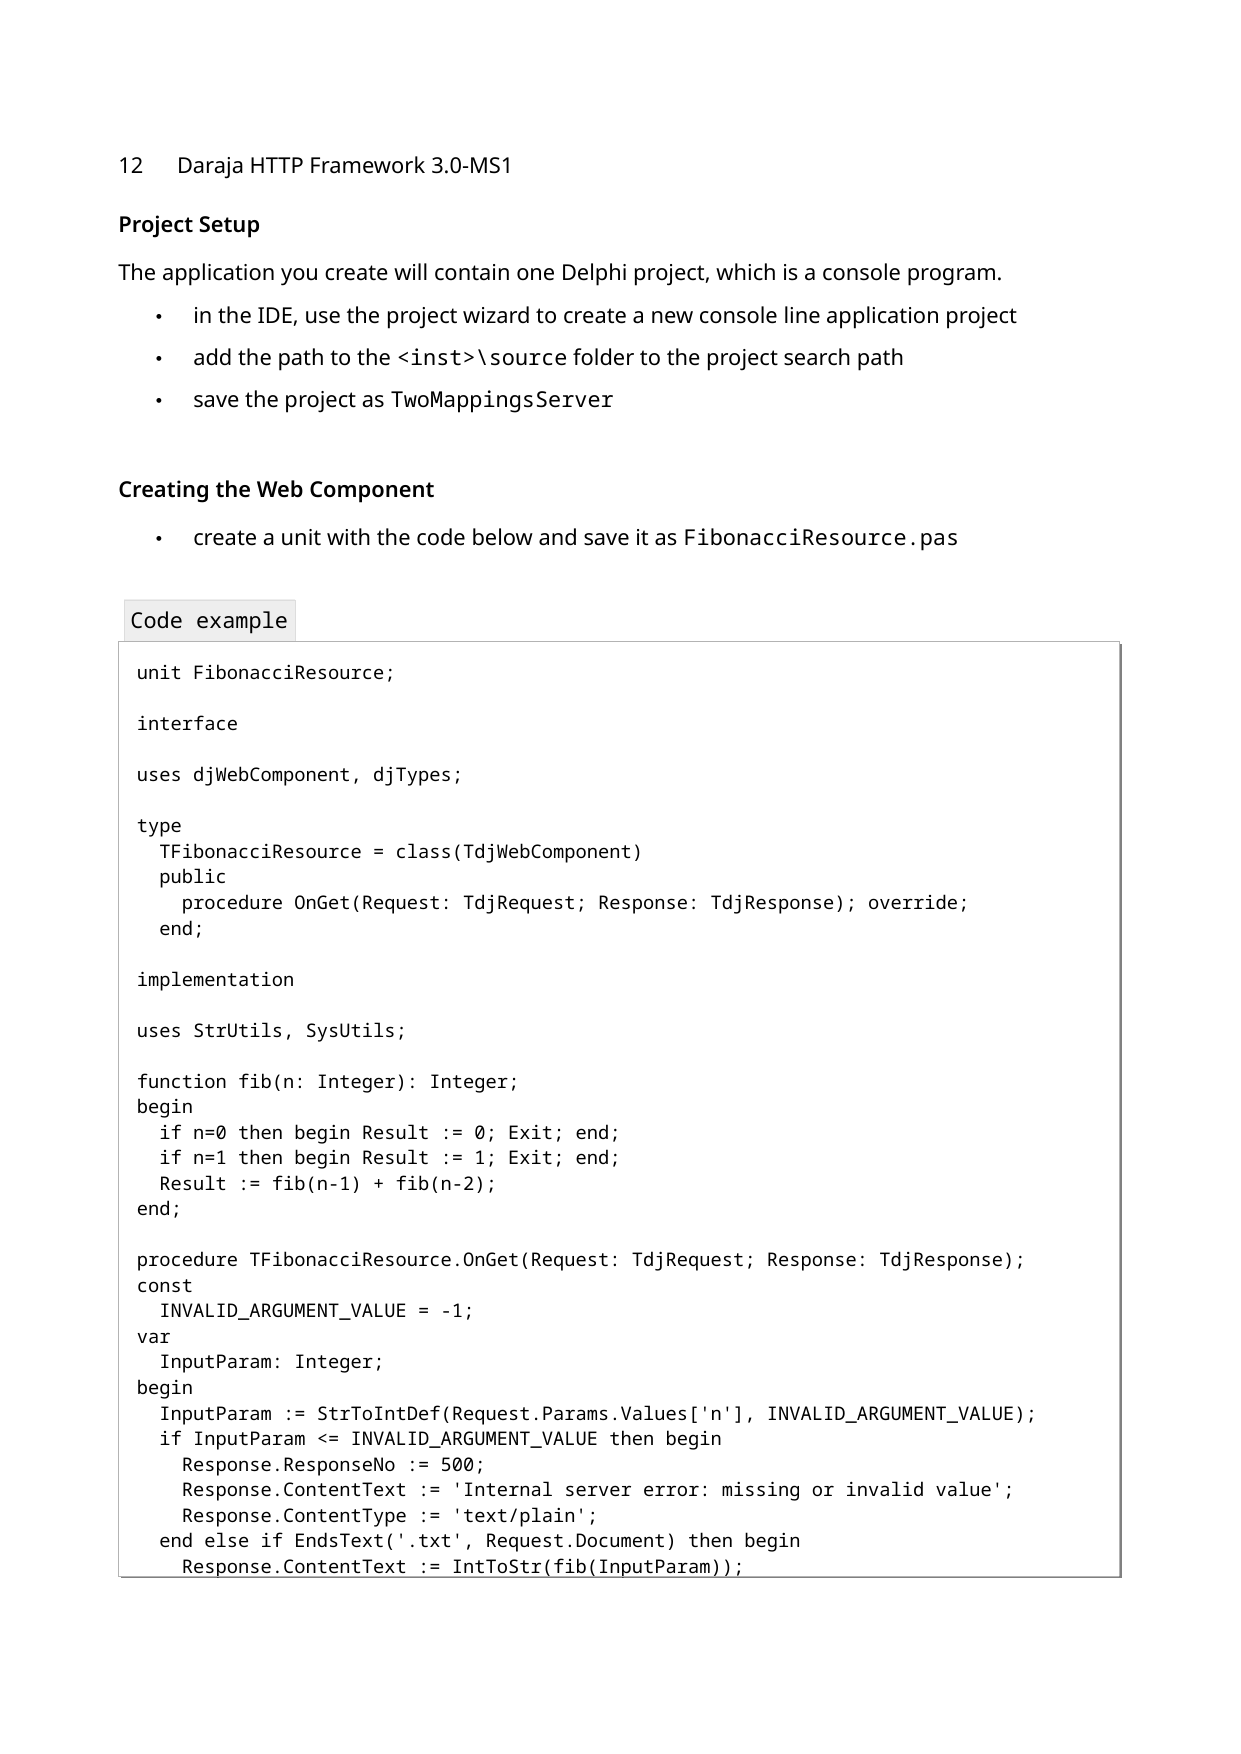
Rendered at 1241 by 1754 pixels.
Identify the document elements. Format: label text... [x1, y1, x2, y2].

subtitle Creating the Web Component [118, 474, 1122, 504]
text InputParam: Integer; [119, 1330, 1119, 1356]
text Response.ContentType := 'text/plain'; [119, 1483, 1119, 1509]
text Response.ContentText := IntToStr(fib(InputParam)); [119, 1534, 1119, 1576]
subtitle Project Setup [118, 209, 1122, 239]
text interface [119, 692, 1119, 736]
text Response.ResponseNo := 500; [119, 1432, 1119, 1458]
text TFibonacciResource = class(TdjWebComponent) [119, 820, 1119, 845]
text implementation [119, 947, 1119, 991]
text if n=0 then begin Result := 0; Exit; end; [119, 1101, 1119, 1126]
list create a unit with the code below and save it as FibonacciResource.pas [156, 522, 1122, 552]
list save the project as TwoMappingsServer [156, 384, 1122, 414]
text public [119, 845, 1119, 871]
text InputParam := StrToIntDef(Request.Params.Values['n'], INVALID_ARGUMENT_VALUE); [119, 1381, 1119, 1407]
text end; [119, 1177, 1119, 1221]
text procedure OnGet(Request: TdjRequest; Response: TdjResponse); override; [119, 871, 1119, 896]
list in the IDE, use the project wizard to create a new console line application project [156, 300, 1122, 329]
text uses StrUtils, SysUtils; [119, 998, 1119, 1042]
text end; [119, 896, 1119, 940]
text INVALID_ARGUMENT_VALUE = -1; [119, 1279, 1119, 1305]
text type [119, 794, 1119, 820]
text Code example [125, 601, 295, 641]
text Response.ContentText := 'Internal server error: missing or invalid value'; [119, 1458, 1119, 1483]
text unit FibonacciResource; [119, 642, 1119, 685]
text uses djWebComponent, djTypes; [119, 743, 1119, 787]
text var [119, 1305, 1119, 1330]
text if InputParam <= INVALID_ARGUMENT_VALUE then begin [119, 1407, 1119, 1432]
text if n=1 then begin Result := 1; Exit; end; [119, 1126, 1119, 1152]
list add the path to the <inst>\source folder to the project search path [156, 342, 1122, 372]
text end else if EndsText('.txt', Request.Document) then begin [119, 1509, 1119, 1534]
text const [119, 1254, 1119, 1279]
text procedure TFibonacciResource.OnGet(Request: TdjRequest; Response: TdjResponse); [119, 1228, 1119, 1254]
text function fib(n: Integer): Integer; [119, 1049, 1119, 1075]
text begin [119, 1356, 1119, 1381]
text The application you create will contain one Delphi project, which is a console program. [118, 257, 1122, 287]
text Result := fib(n-1) + fib(n-2); [119, 1152, 1119, 1177]
text begin [119, 1075, 1119, 1101]
